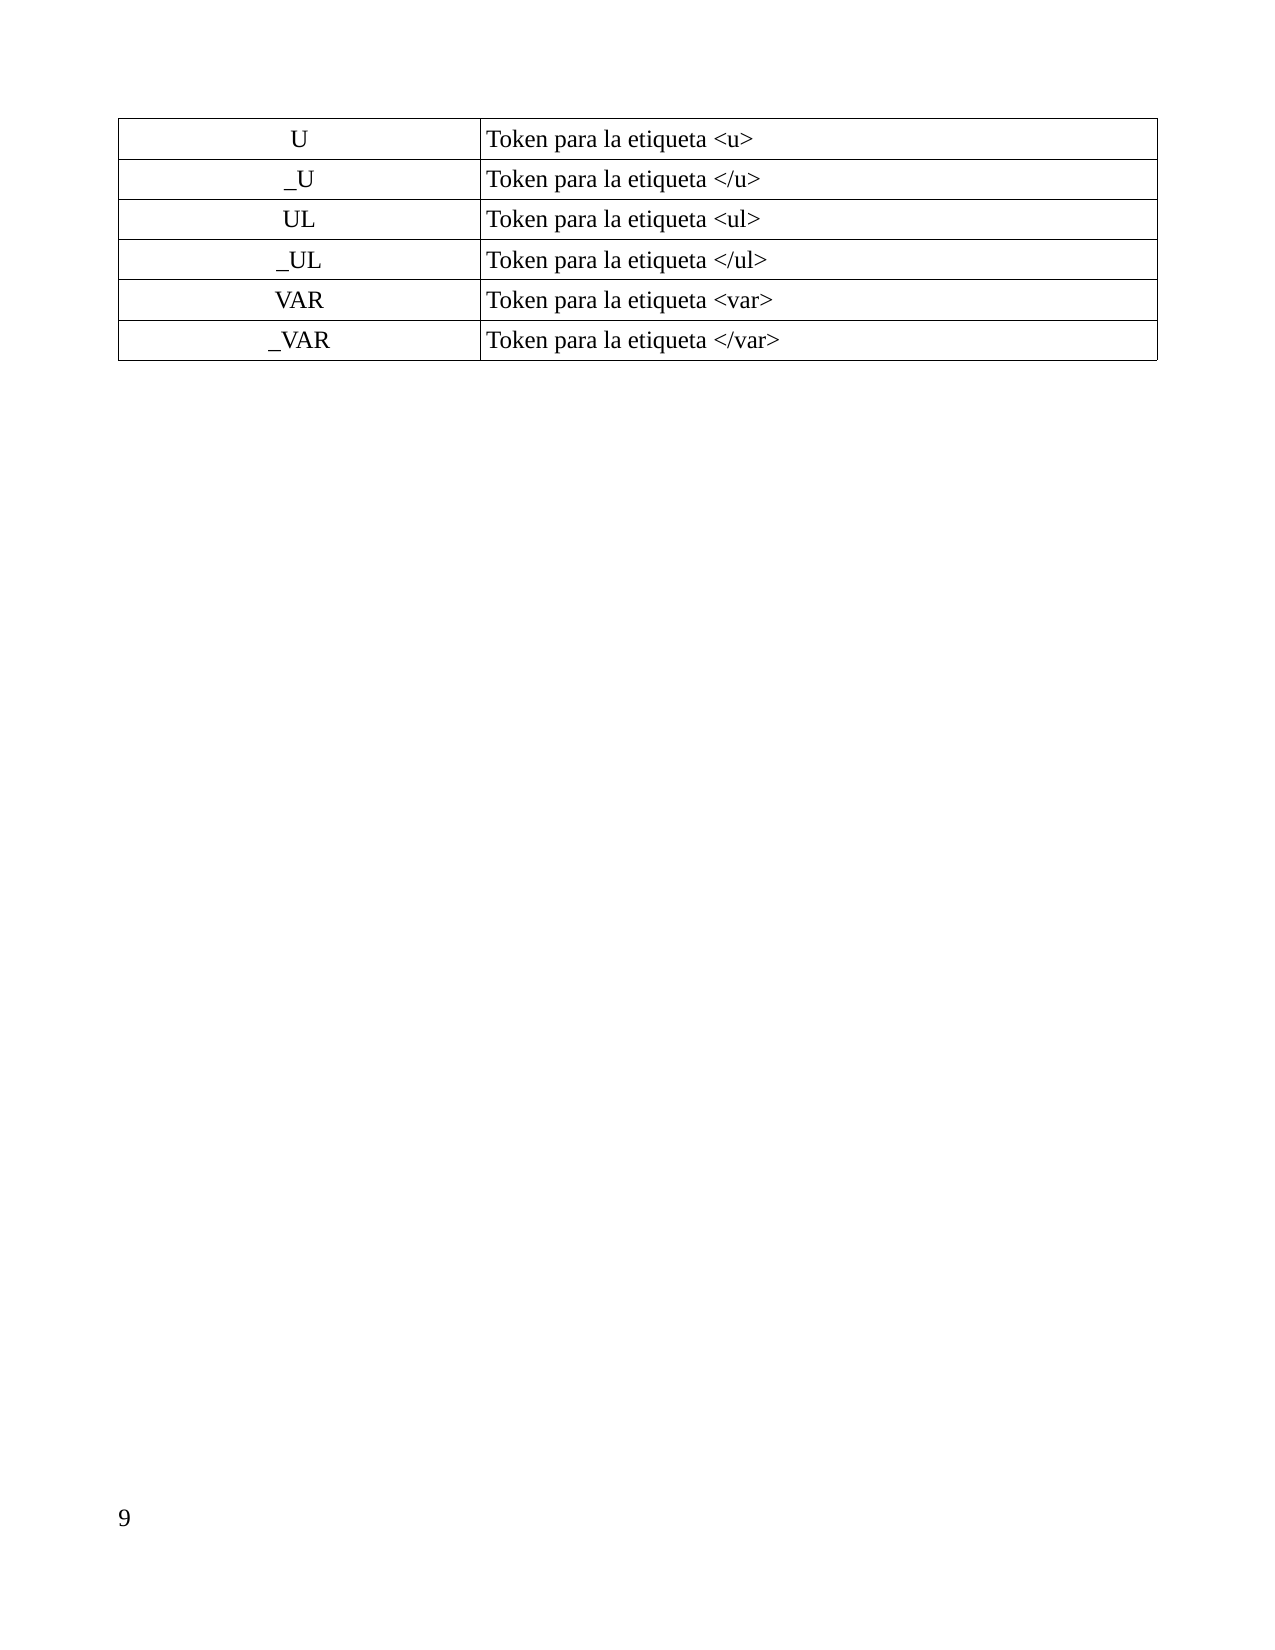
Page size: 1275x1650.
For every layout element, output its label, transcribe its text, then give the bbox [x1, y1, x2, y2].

table_cell U [119, 119, 480, 158]
table_cell Token para la etiqueta <var> [481, 280, 1157, 320]
table_cell Token para la etiqueta </var> [481, 321, 1157, 360]
table_cell Token para la etiqueta <ul> [481, 200, 1157, 239]
table_cell VAR [119, 280, 480, 320]
table_cell _VAR [119, 321, 480, 360]
table_cell Token para la etiqueta <u> [481, 119, 1157, 158]
table_cell UL [119, 200, 480, 239]
table_cell Token para la etiqueta </u> [481, 160, 1157, 199]
table_cell _UL [119, 240, 480, 279]
table_cell _U [119, 160, 480, 199]
table_cell Token para la etiqueta </ul> [481, 240, 1157, 279]
